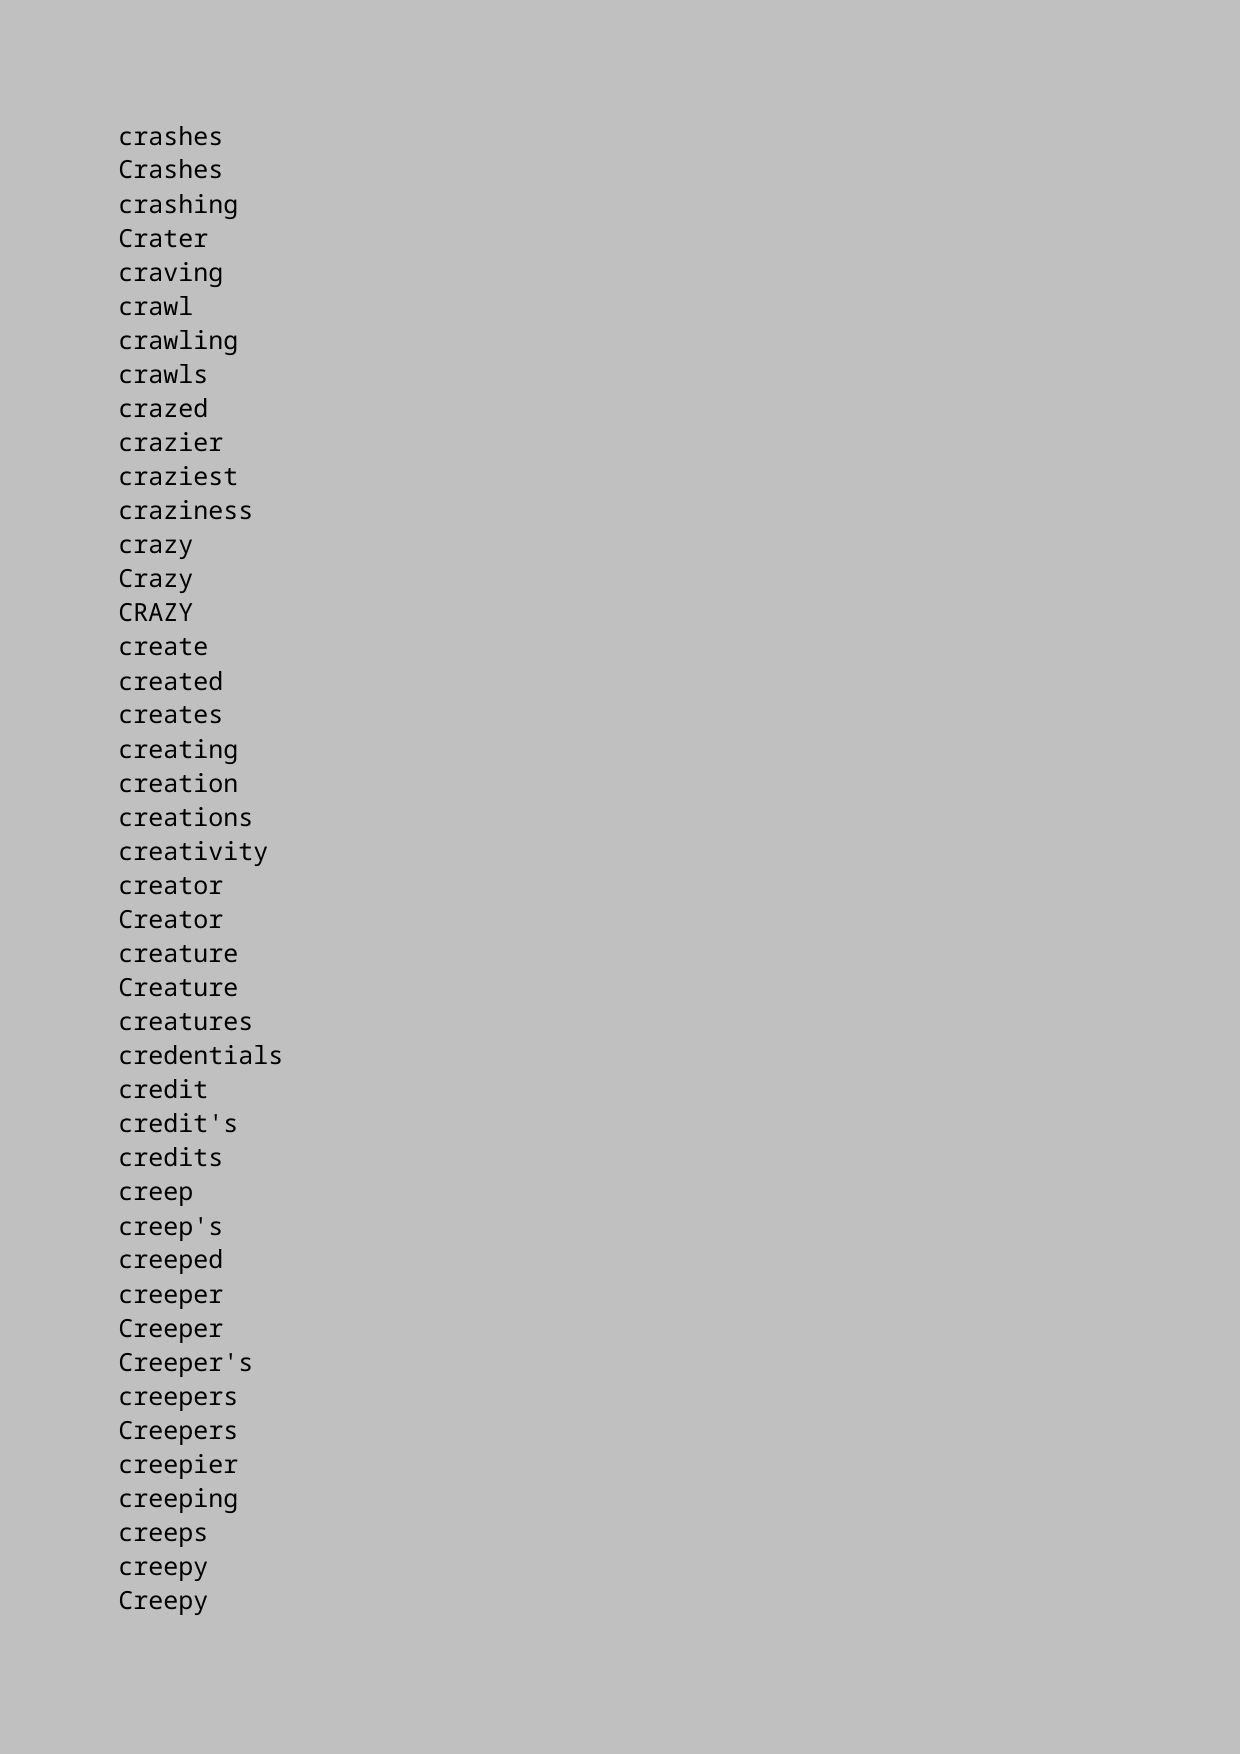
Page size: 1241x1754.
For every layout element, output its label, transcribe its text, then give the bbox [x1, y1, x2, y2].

text crawling [118, 322, 1122, 357]
text creatures [118, 1004, 1122, 1038]
text creature [118, 936, 1122, 970]
text create [118, 629, 1122, 663]
text Crazy [118, 561, 1122, 595]
text credentials [118, 1038, 1122, 1072]
text creep [118, 1174, 1122, 1208]
text creepy [118, 1549, 1122, 1583]
text Creepy [118, 1583, 1122, 1617]
text credits [118, 1140, 1122, 1174]
text Creeper's [118, 1344, 1122, 1378]
text craziest [118, 459, 1122, 493]
text crazier [118, 425, 1122, 459]
text creepers [118, 1378, 1122, 1412]
text craziness [118, 493, 1122, 527]
text creep's [118, 1208, 1122, 1242]
text crazy [118, 527, 1122, 561]
text creeps [118, 1515, 1122, 1549]
text CRAZY [118, 595, 1122, 629]
text creativity [118, 833, 1122, 867]
text credit's [118, 1106, 1122, 1140]
text Crater [118, 220, 1122, 254]
text Creator [118, 902, 1122, 936]
text crashing [118, 186, 1122, 220]
text Crashes [118, 152, 1122, 186]
text creation [118, 765, 1122, 799]
text Creeper [118, 1310, 1122, 1344]
text creepier [118, 1447, 1122, 1481]
text creations [118, 799, 1122, 833]
text creating [118, 731, 1122, 765]
text creeped [118, 1242, 1122, 1276]
text credit [118, 1072, 1122, 1106]
text created [118, 663, 1122, 697]
text crawls [118, 357, 1122, 391]
text crawl [118, 288, 1122, 322]
text Creature [118, 970, 1122, 1004]
text creeping [118, 1481, 1122, 1515]
text creator [118, 867, 1122, 902]
text Creepers [118, 1412, 1122, 1447]
text craving [118, 254, 1122, 288]
text creates [118, 697, 1122, 731]
text crazed [118, 391, 1122, 425]
text crashes [118, 118, 1122, 152]
text creeper [118, 1276, 1122, 1310]
